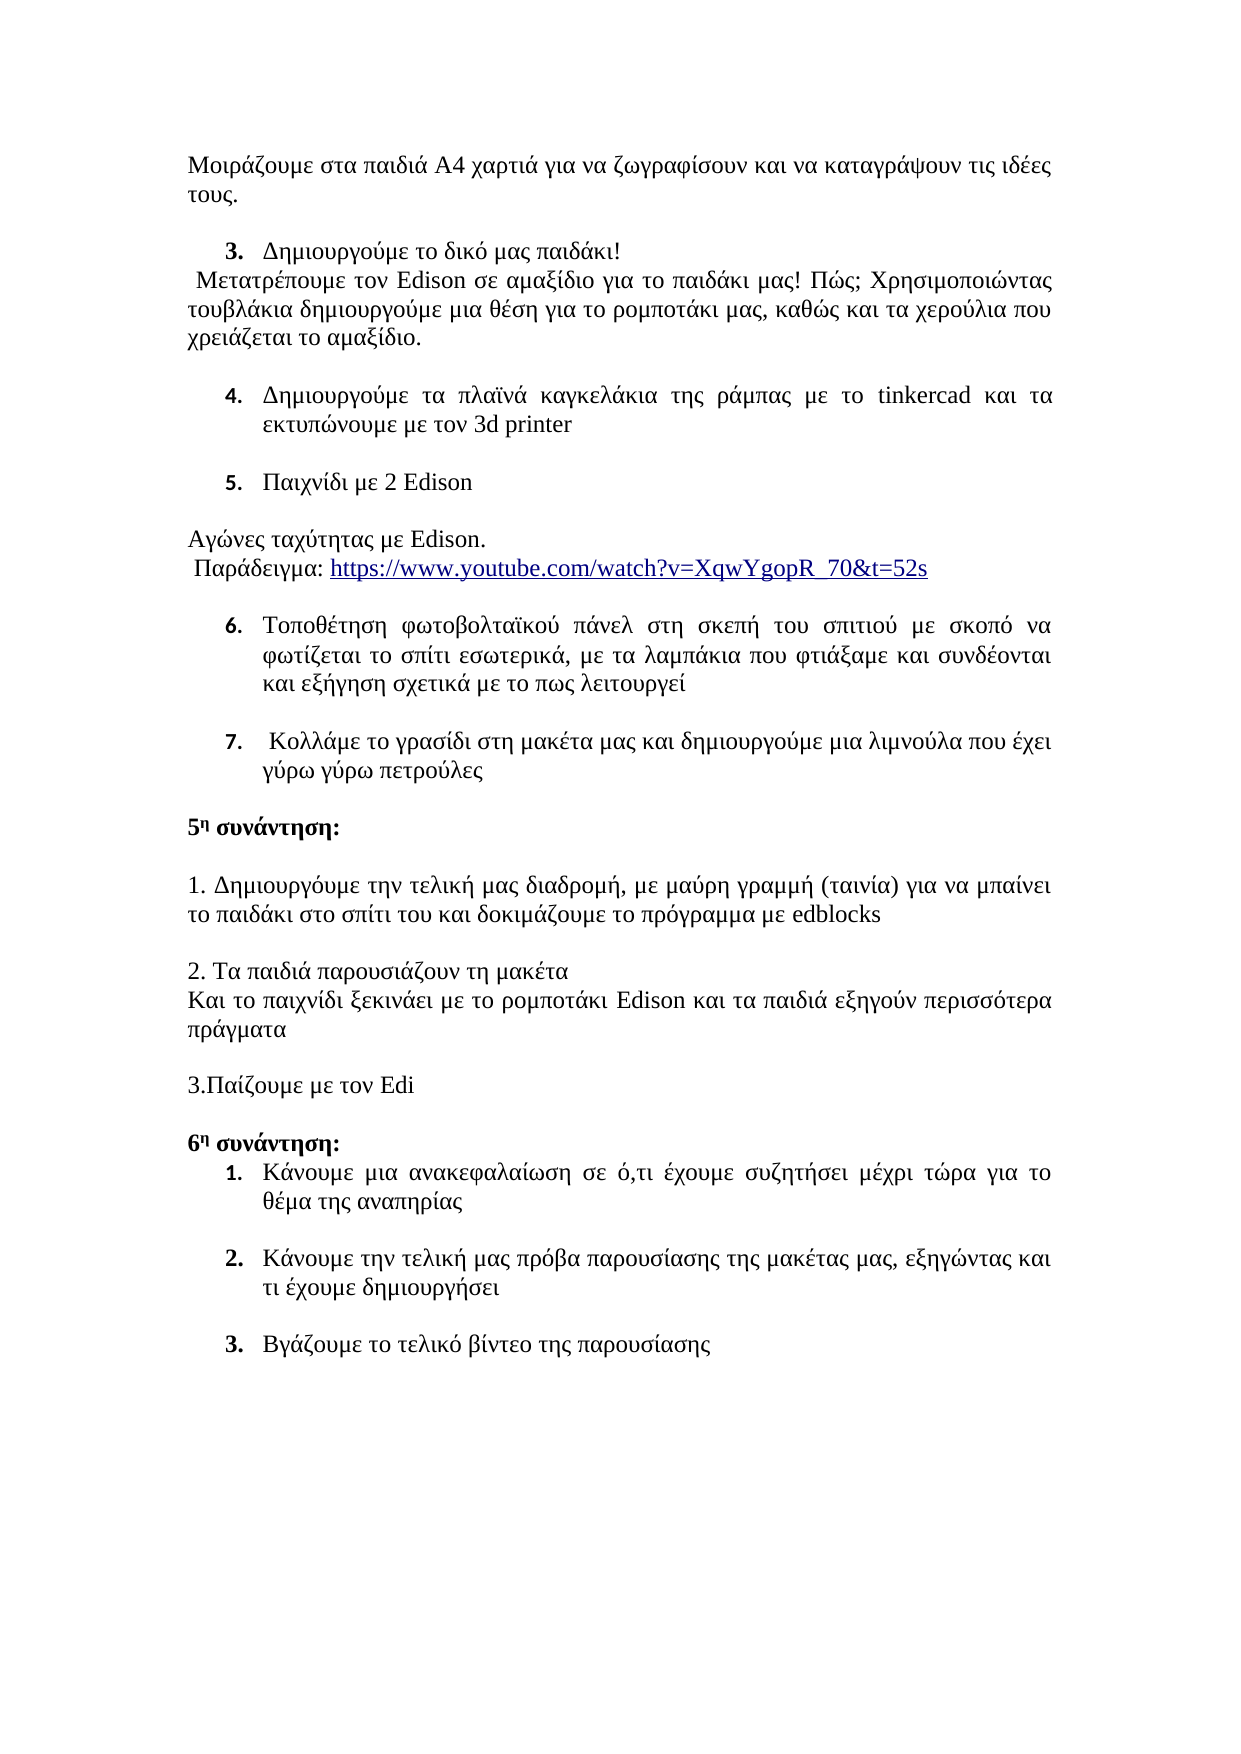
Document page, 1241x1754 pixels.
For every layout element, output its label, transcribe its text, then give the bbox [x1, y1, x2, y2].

text Αγώνες ταχύτητας με Edison. [187, 524, 1053, 553]
list Βγάζουμε το τελικό βίντεο της παρουσίασης [225, 1329, 1053, 1358]
list Κολλάμε το γρασίδι στη μακέτα μας και δημιουργούμε μια λιμνούλα που έχει γύρω γύρω πετρούλες [225, 726, 1053, 784]
text 1. Δημιουργόυμε την τελική μας διαδρομή, με μαύρη γραμμή (ταινία) για να μπαίνει το παιδάκι στο σπίτι του και δοκιμάζουμε το πρόγραμμα με edblocks [187, 870, 1053, 927]
text Παράδειγμα: https://www.youtube.com/watch?v=XqwYgopR_70&t=52s [187, 553, 1053, 582]
list Παιχνίδι με 2 Edison [225, 467, 1053, 496]
text Και το παιχνίδι ξεκινάει με το ρομποτάκι Edison και τα παιδιά εξηγούν περισσότερα πράγματα [187, 985, 1053, 1071]
text 6η συνάντηση: [187, 1128, 1053, 1157]
text 5η συνάντηση: [187, 812, 1053, 841]
text 3.Παίζουμε με τον Edi [187, 1071, 1053, 1099]
text Μοιράζουμε στα παιδιά Α4 χαρτιά για να ζωγραφίσουν και να καταγράψουν τις ιδέες τους. [187, 150, 1053, 207]
list Δημιουργούμε τα πλαϊνά καγκελάκια της ράμπας με το tinkercad και τα εκτυπώνουμε με τον 3d printer [225, 380, 1053, 438]
text 2. Τα παιδιά παρουσιάζουν τη μακέτα [187, 956, 1053, 985]
text Μετατρέπουμε τον Edison σε αμαξίδιο για το παιδάκι μας! Πώς; Χρησιμοποιώντας τουβλάκια δημιουργούμε μια θέση για το ρομποτάκι μας, καθώς και τα χερούλια που χρειάζεται το αμαξίδιο. [187, 265, 1053, 351]
list Κάνουμε την τελική μας πρόβα παρουσίασης της μακέτας μας, εξηγώντας και τι έχουμε δημιουργήσει [225, 1243, 1053, 1301]
list Τοποθέτηση φωτοβολταϊκού πάνελ στη σκεπή του σπιτιού με σκοπό να φωτίζεται το σπίτι εσωτερικά, με τα λαμπάκια που φτιάξαμε και συνδέονται και εξήγηση σχετικά με το πως λειτουργεί [225, 611, 1053, 697]
list Δημιουργούμε το δικό μας παιδάκι! [225, 236, 1053, 265]
list Κάνουμε μια ανακεφαλαίωση σε ό,τι έχουμε συζητήσει μέχρι τώρα για το θέμα της αναπηρίας [225, 1157, 1053, 1214]
